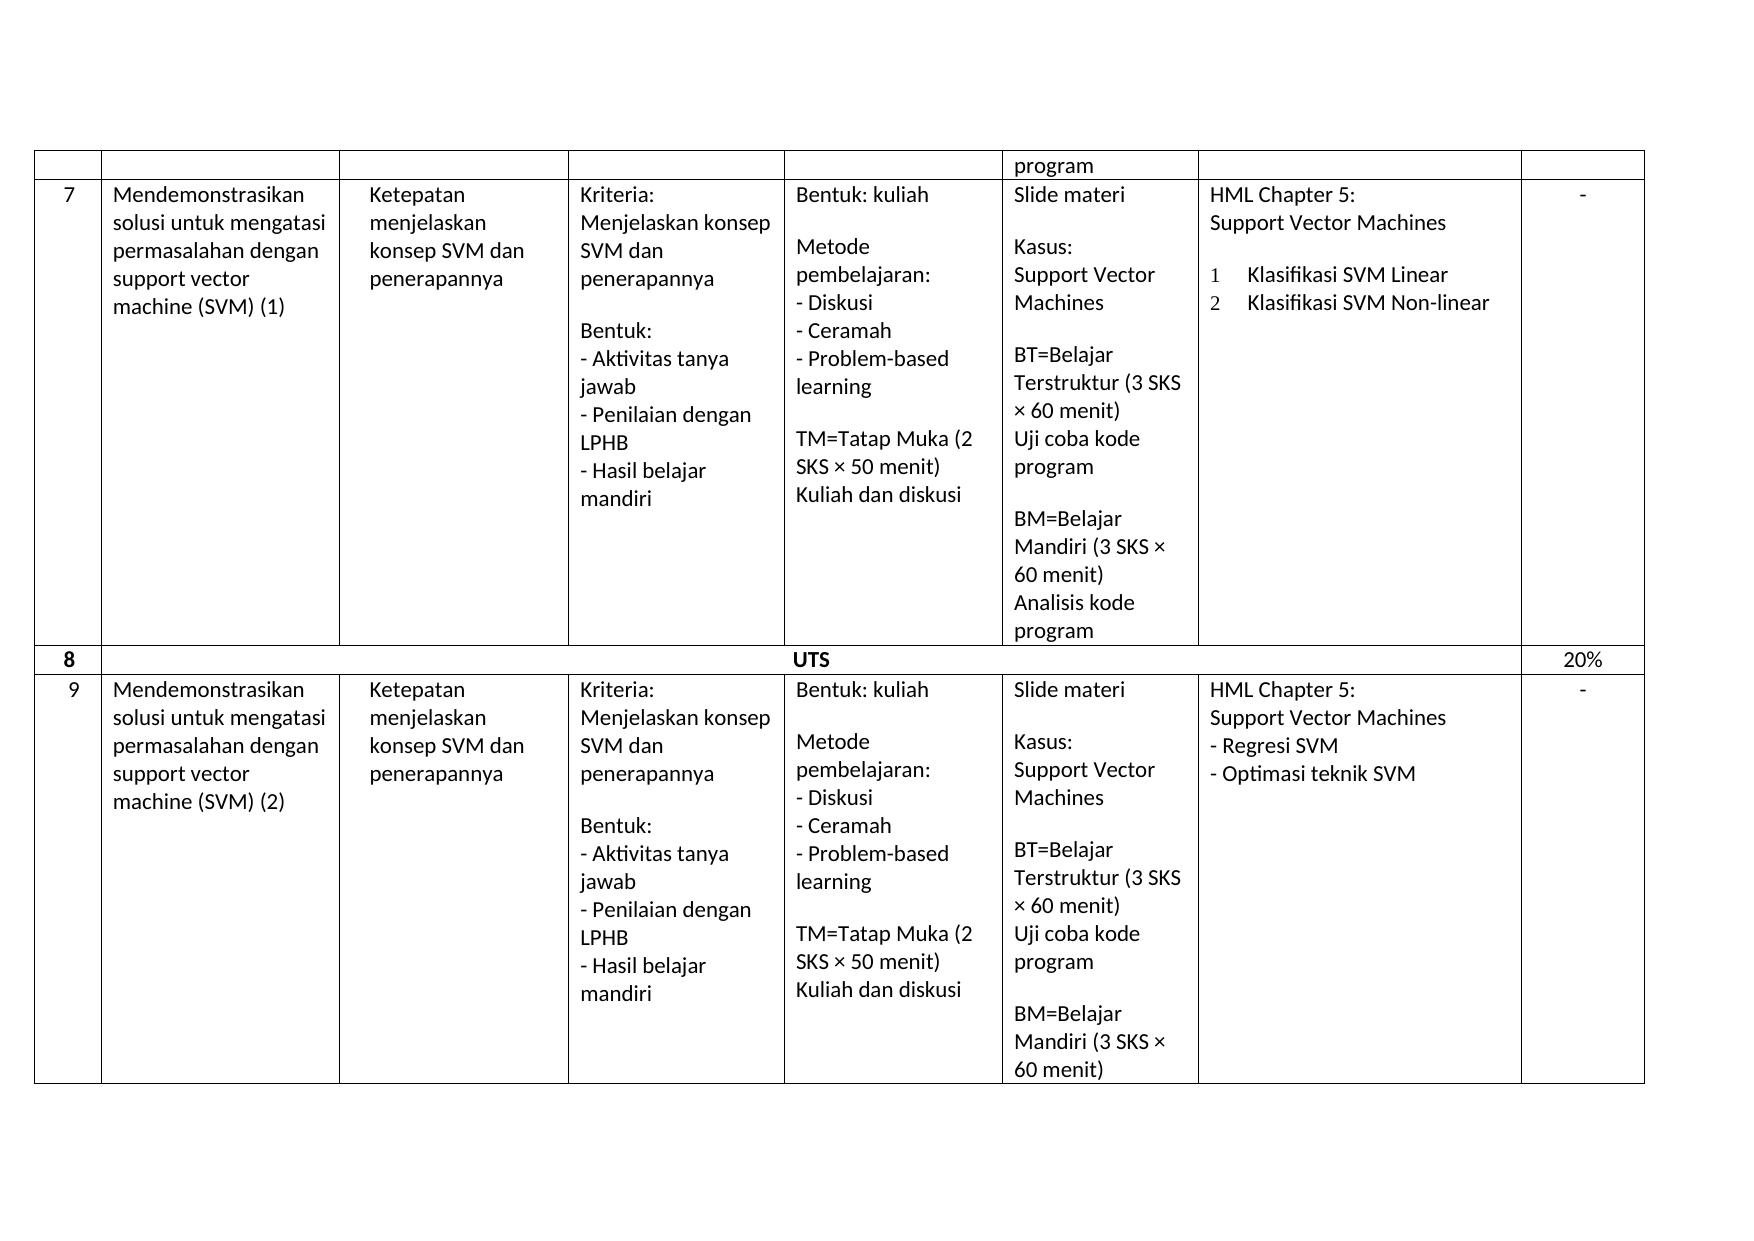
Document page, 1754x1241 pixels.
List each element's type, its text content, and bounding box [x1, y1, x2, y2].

table_cell 20% [1522, 646, 1644, 674]
table_cell HML Chapter 5: Support Vector Machines Klasifikasi SVM Linear Klasifikasi SVM Non-linear [1199, 180, 1521, 644]
table_cell Mendemonstrasikan solusi untuk mengatasi permasalahan dengan support vector machine (SVM) (1) [102, 180, 339, 644]
table_cell [1522, 151, 1644, 179]
table_cell UTS [102, 646, 1521, 674]
table_cell Ketepatan menjelaskan konsep SVM dan penerapannya [340, 675, 568, 1083]
table_cell Slide materi Kasus: Support Vector Machines BT=Belajar Terstruktur (3 SKS × 60 menit) Uji coba kode program BM=Belajar Mandiri (3 SKS × 60 menit) Analisis kode program [1003, 180, 1198, 644]
table_cell Kriteria: Menjelaskan konsep SVM dan penerapannya Bentuk: - Aktivitas tanya jawab - Penilaian dengan LPHB - Hasil belajar mandiri [569, 675, 784, 1083]
table_cell [569, 151, 784, 179]
table_cell Kriteria: Menjelaskan konsep SVM dan penerapannya Bentuk: - Aktivitas tanya jawab - Penilaian dengan LPHB - Hasil belajar mandiri [569, 180, 784, 644]
table_cell Slide materi Kasus: Support Vector Machines BT=Belajar Terstruktur (3 SKS × 60 menit) Uji coba kode program BM=Belajar Mandiri (3 SKS × 60 menit) [1003, 675, 1198, 1083]
table_cell [35, 151, 101, 179]
table_cell Bentuk: kuliah Metode pembelajaran: - Diskusi - Ceramah - Problem-based learning TM=Tatap Muka (2 SKS × 50 menit) Kuliah dan diskusi [785, 675, 1002, 1083]
table_cell 9 [35, 675, 101, 1083]
table_cell Bentuk: kuliah Metode pembelajaran: - Diskusi - Ceramah - Problem-based learning TM=Tatap Muka (2 SKS × 50 menit) Kuliah dan diskusi [785, 180, 1002, 644]
table_cell [102, 151, 339, 179]
table_cell - [1522, 675, 1644, 1083]
table_cell [1199, 151, 1521, 179]
table_cell Mendemonstrasikan solusi untuk mengatasi permasalahan dengan support vector machine (SVM) (2) [102, 675, 339, 1083]
table_cell [785, 151, 1002, 179]
table_cell - [1522, 180, 1644, 644]
table_cell [340, 151, 568, 179]
table_cell program [1003, 151, 1198, 179]
table_cell 8 [35, 646, 101, 674]
table_cell HML Chapter 5: Support Vector Machines - Regresi SVM - Optimasi teknik SVM [1199, 675, 1521, 1083]
table_cell Ketepatan menjelaskan konsep SVM dan penerapannya [340, 180, 568, 644]
table_cell 7 [35, 180, 101, 644]
